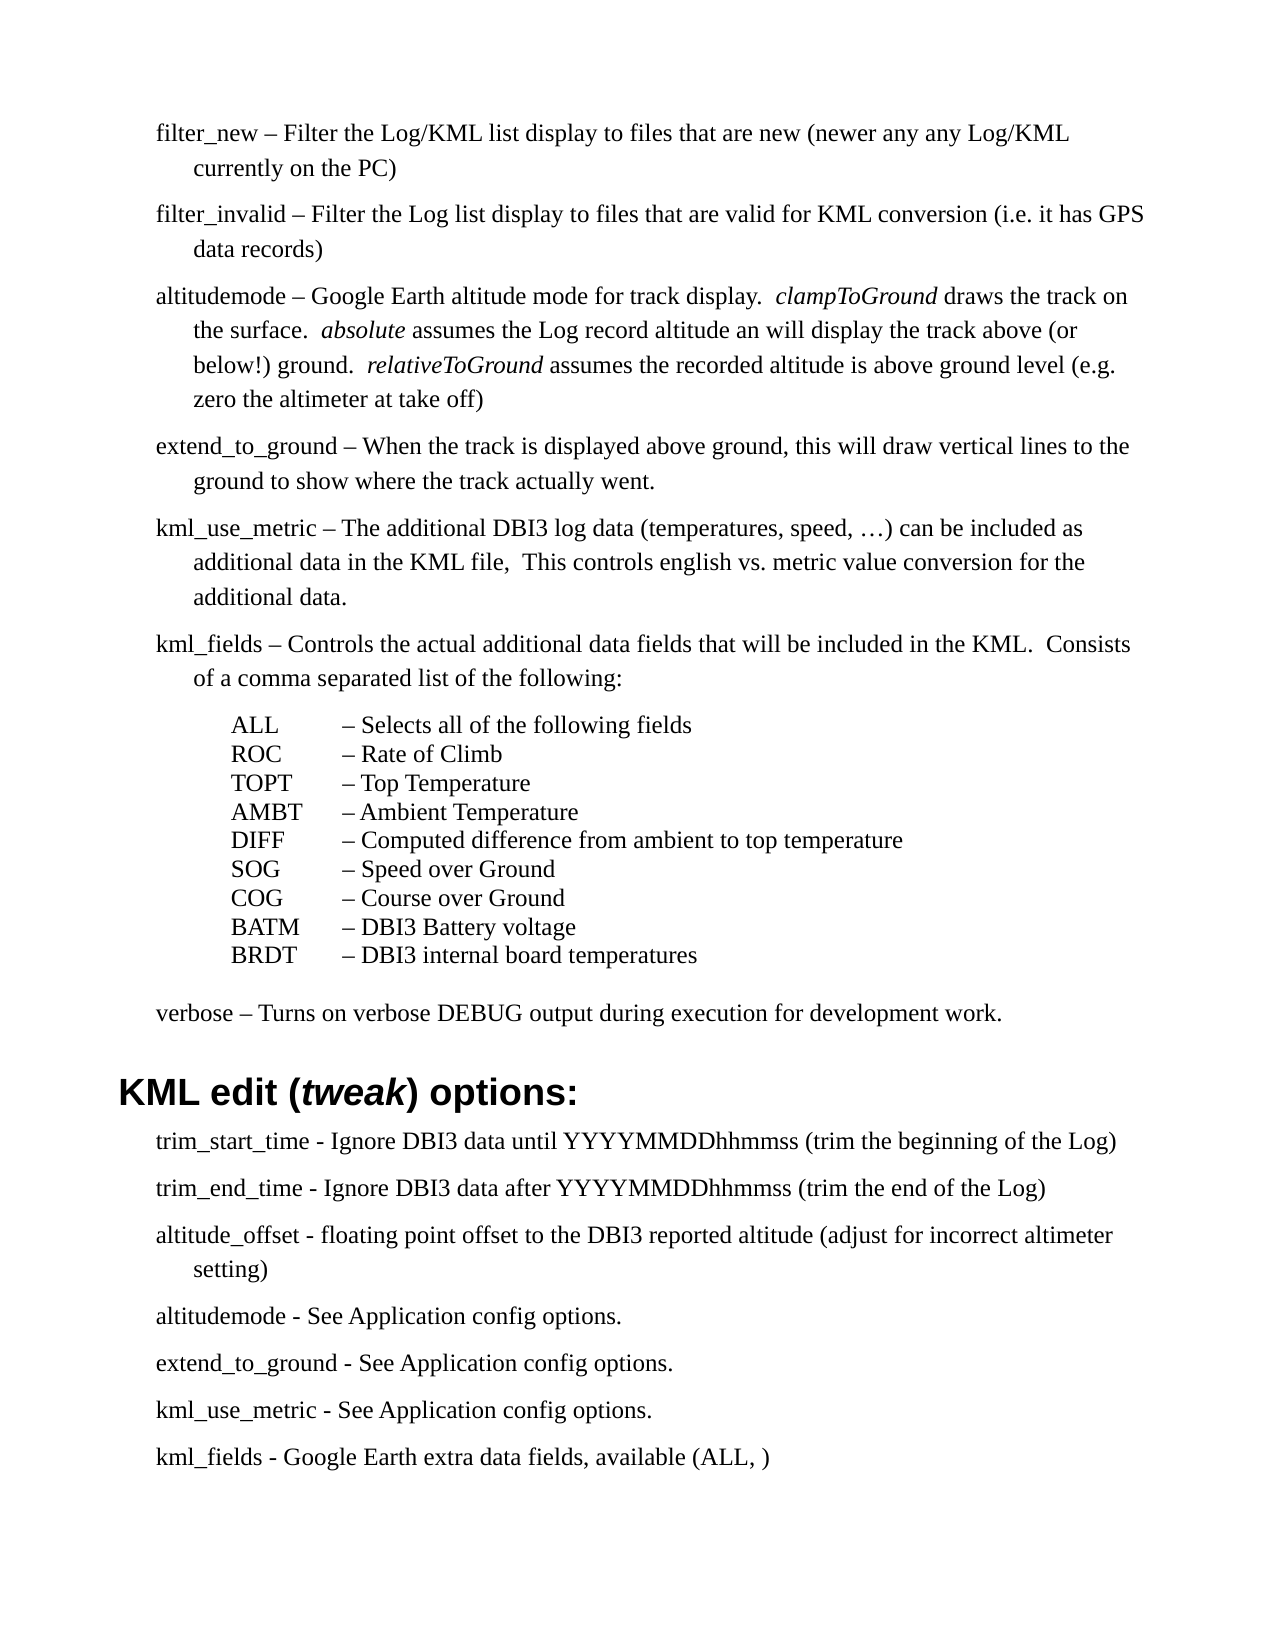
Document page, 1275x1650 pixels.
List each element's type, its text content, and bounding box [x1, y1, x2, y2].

list kml_use_metric - See Application config options. [156, 1395, 1157, 1424]
list DIFF – Computed difference from ambient to top temperature [231, 825, 1157, 854]
list extend_to_ground - See Application config options. [156, 1348, 1157, 1377]
list kml_use_metric – The additional DBI3 log data (temperatures, speed, …) can be included as additional data in the KML file, This controls english vs. metric value conversion for the additional data. [156, 513, 1157, 611]
list verbose – Turns on verbose DEBUG output during execution for development work. [156, 998, 1157, 1027]
list filter_new – Filter the Log/KML list display to files that are new (newer any any Log/KML currently on the PC) [156, 118, 1157, 181]
list trim_end_time - Ignore DBI3 data after YYYYMMDDhhmmss (trim the end of the Log) [156, 1173, 1157, 1202]
list extend_to_ground – When the track is displayed above ground, this will draw vertical lines to the ground to show where the track actually went. [156, 431, 1157, 495]
list BATM – DBI3 Battery voltage [231, 912, 1157, 940]
list ALL – Selects all of the following fields [231, 710, 1157, 739]
list altitudemode – Google Earth altitude mode for track display. clampToGround draws the track on the surface. absolute assumes the Log record altitude an will display the track above (or below!) ground. relativeToGround assumes the recorded altitude is above ground level (e.g. zero the altimeter at take off) [156, 281, 1157, 413]
list altitudemode - See Application config options. [156, 1301, 1157, 1330]
list altitude_offset - floating point offset to the DBI3 reported altitude (adjust for incorrect altimeter setting) [156, 1220, 1157, 1283]
list kml_fields - Google Earth extra data fields, available (ALL, ) [156, 1442, 1157, 1471]
list kml_fields – Controls the actual additional data fields that will be included in the KML. Consists of a comma separated list of the following: [156, 629, 1157, 692]
list AMBT – Ambient Temperature [231, 797, 1157, 825]
list SOG – Speed over Ground [231, 854, 1157, 883]
list ROC – Rate of Climb [231, 739, 1157, 768]
subtitle KML edit (tweak) options: [118, 1070, 1157, 1113]
list COG – Course over Ground [231, 883, 1157, 912]
list filter_invalid – Filter the Log list display to files that are valid for KML conversion (i.e. it has GPS data records) [156, 199, 1157, 263]
list TOPT – Top Temperature [231, 768, 1157, 797]
list BRDT – DBI3 internal board temperatures [231, 940, 1157, 969]
list trim_start_time - Ignore DBI3 data until YYYYMMDDhhmmss (trim the beginning of the Log) [156, 1126, 1157, 1155]
